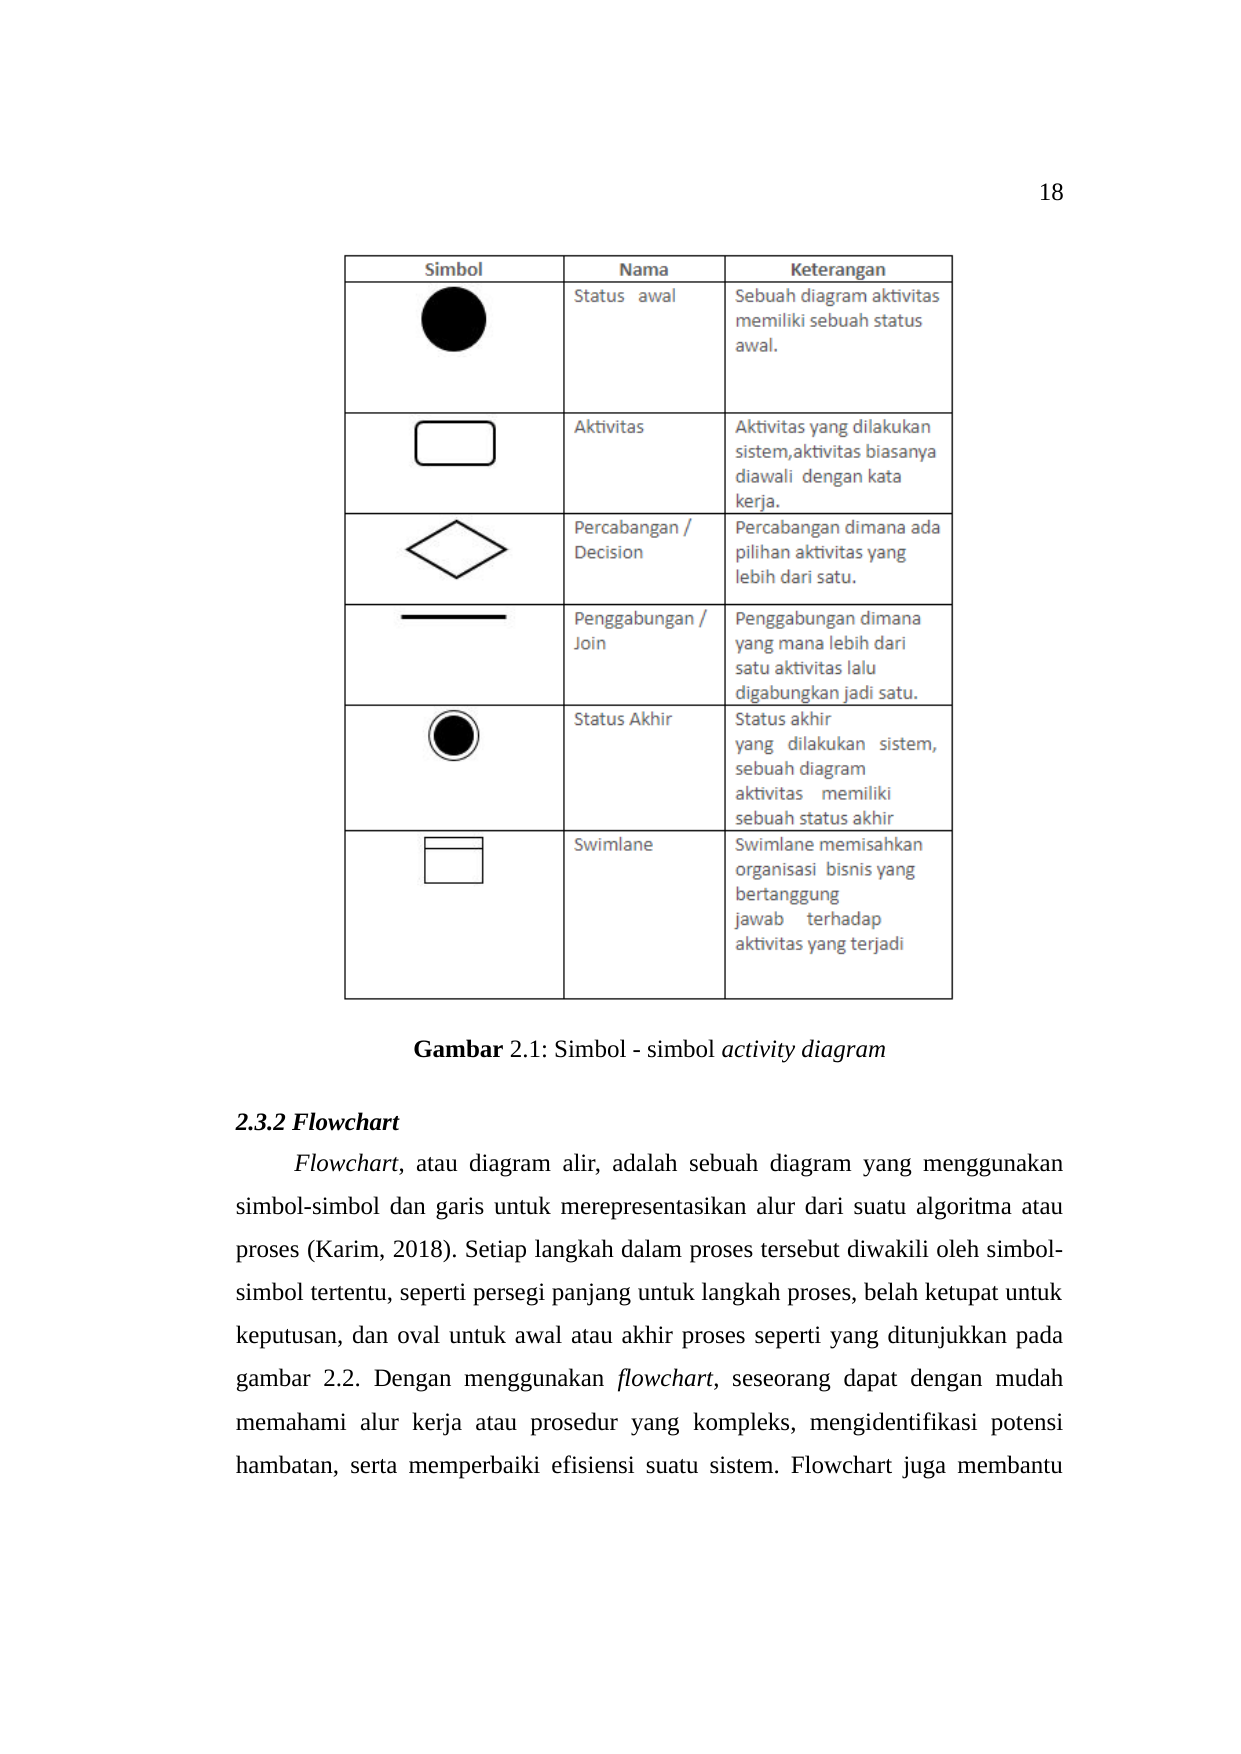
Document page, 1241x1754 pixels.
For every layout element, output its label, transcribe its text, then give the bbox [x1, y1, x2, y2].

text Gambar 2.1: Simbol - simbol activity diagram [339, 1008, 960, 1063]
picture [339, 247, 960, 1008]
text Flowchart, atau diagram alir, adalah sebuah diagram yang menggunakan simbol-simbol dan garis untuk merepresentasikan alur dari suatu algoritma atau proses (Karim, 2018). Setiap langkah dalam proses tersebut diwakili oleh simbol-simbol tertentu, seperti persegi panjang untuk langkah proses, belah ketupat untuk keputusan, dan oval untuk awal atau akhir proses seperti yang ditunjukkan pada gambar 2.2. Dengan menggunakan flowchart, seseorang dapat dengan mudah memahami alur kerja atau prosedur yang kompleks, mengidentifikasi potensi hambatan, serta memperbaiki efisiensi suatu sistem. Flowchart juga membantu [236, 1148, 1063, 1478]
subtitle Flowchart [236, 1107, 1063, 1135]
